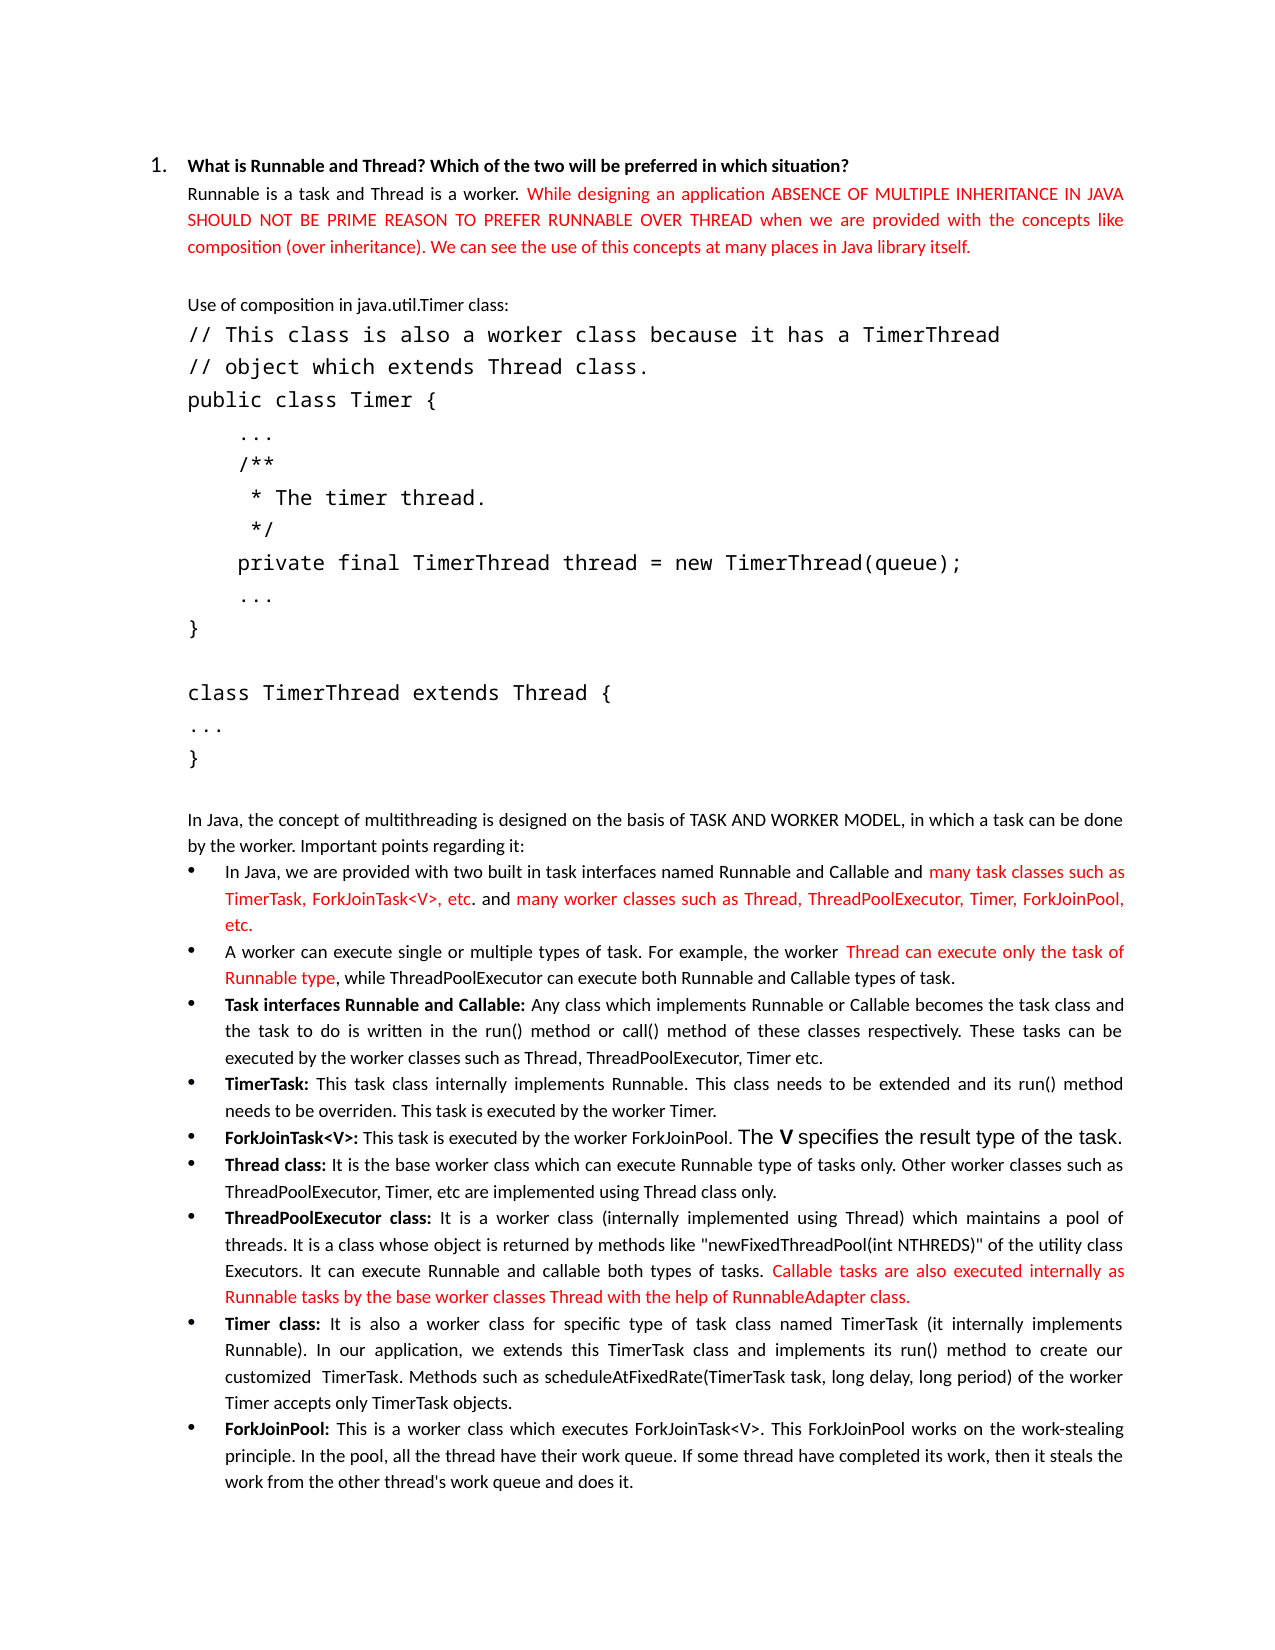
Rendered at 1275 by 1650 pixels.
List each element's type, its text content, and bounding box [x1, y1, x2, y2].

list Timer class: It is also a worker class for specific type of task class named TimerTask (it internally implements Runnable). In our application, we extends this TimerTask class and implements its run() method to create our customized TimerTask. Methods such as scheduleAtFixedRate(TimerTask task, long delay, long period) of the worker Timer accepts only TimerTask objects. [187, 1312, 1125, 1414]
list Thread class: It is the base worker class which can execute Runnable type of tasks only. Other worker classes such as ThreadPoolExecutor, Timer, etc are implemented using Thread class only. [187, 1153, 1125, 1203]
list class TimerThread extends Thread { [150, 678, 1125, 706]
list A worker can execute single or multiple types of task. For example, the worker Thread can execute only the task of Runnable type, while ThreadPoolExecutor can execute both Runnable and Callable types of task. [187, 940, 1125, 989]
list ThreadPoolExecutor class: It is a worker class (internally implemented using Thread) which maintains a pool of threads. It is a class whose object is returned by methods like "newFixedThreadPool(int NTHREDS)" of the utility class Executors. It can execute Runnable and callable both types of tasks. Callable tasks are also executed internally as Runnable tasks by the base worker classes Thread with the help of RunnableAdapter class. [187, 1206, 1125, 1308]
list private final TimerThread thread = new TimerThread(queue); [150, 548, 1125, 576]
list } [150, 613, 1125, 642]
list */ [150, 515, 1125, 544]
list // This class is also a worker class because it has a TimerThread [150, 320, 1125, 348]
list ForkJoinPool: This is a worker class which executes ForkJoinTask<V>. This ForkJoinPool works on the work-stealing principle. In the pool, all the thread have their work queue. If some thread have completed its work, then it steals the work from the other thread's work queue and does it. [187, 1417, 1125, 1493]
list public class Timer { [150, 385, 1125, 413]
list Task interfaces Runnable and Callable: Any class which implements Runnable or Callable becomes the task class and the task to do is written in the run() method or call() method of these classes respectively. These tasks can be executed by the worker classes such as Thread, ThreadPoolExecutor, Timer etc. [187, 993, 1125, 1069]
list } [150, 743, 1125, 772]
list In Java, the concept of multithreading is designed on the basis of TASK AND WORKER MODEL, in which a task can be done by the worker. Important points regarding it: [150, 808, 1125, 857]
list ... [150, 581, 1125, 609]
list ... [150, 418, 1125, 446]
list Use of composition in java.util.Timer class: [150, 293, 1125, 316]
list // object which extends Thread class. [150, 352, 1125, 381]
list /** [150, 450, 1125, 479]
list What is Runnable and Thread? Which of the two will be preferred in which situation? [150, 150, 1125, 178]
list * The timer thread. [150, 483, 1125, 511]
list ... [150, 711, 1125, 739]
list TimerTask: This task class internally implements Runnable. This class needs to be extended and its run() method needs to be overriden. This task is executed by the worker Timer. [187, 1072, 1125, 1122]
list In Java, we are provided with two built in task interfaces named Runnable and Callable and many task classes such as TimerTask, ForkJoinTask<V>, etc. and many worker classes such as Thread, ThreadPoolExecutor, Timer, ForkJoinPool, etc. [187, 861, 1125, 937]
list Runnable is a task and Thread is a worker. While designing an application ABSENCE OF MULTIPLE INHERITANCE IN JAVA SHOULD NOT BE PRIME REASON TO PREFER RUNNABLE OVER THREAD when we are provided with the concepts like composition (over inheritance). We can see the use of this concepts at many places in Java library itself. [150, 182, 1125, 258]
list ForkJoinTask<V>: This task is executed by the worker ForkJoinPool. The V specifies the result type of the task. [187, 1125, 1125, 1149]
